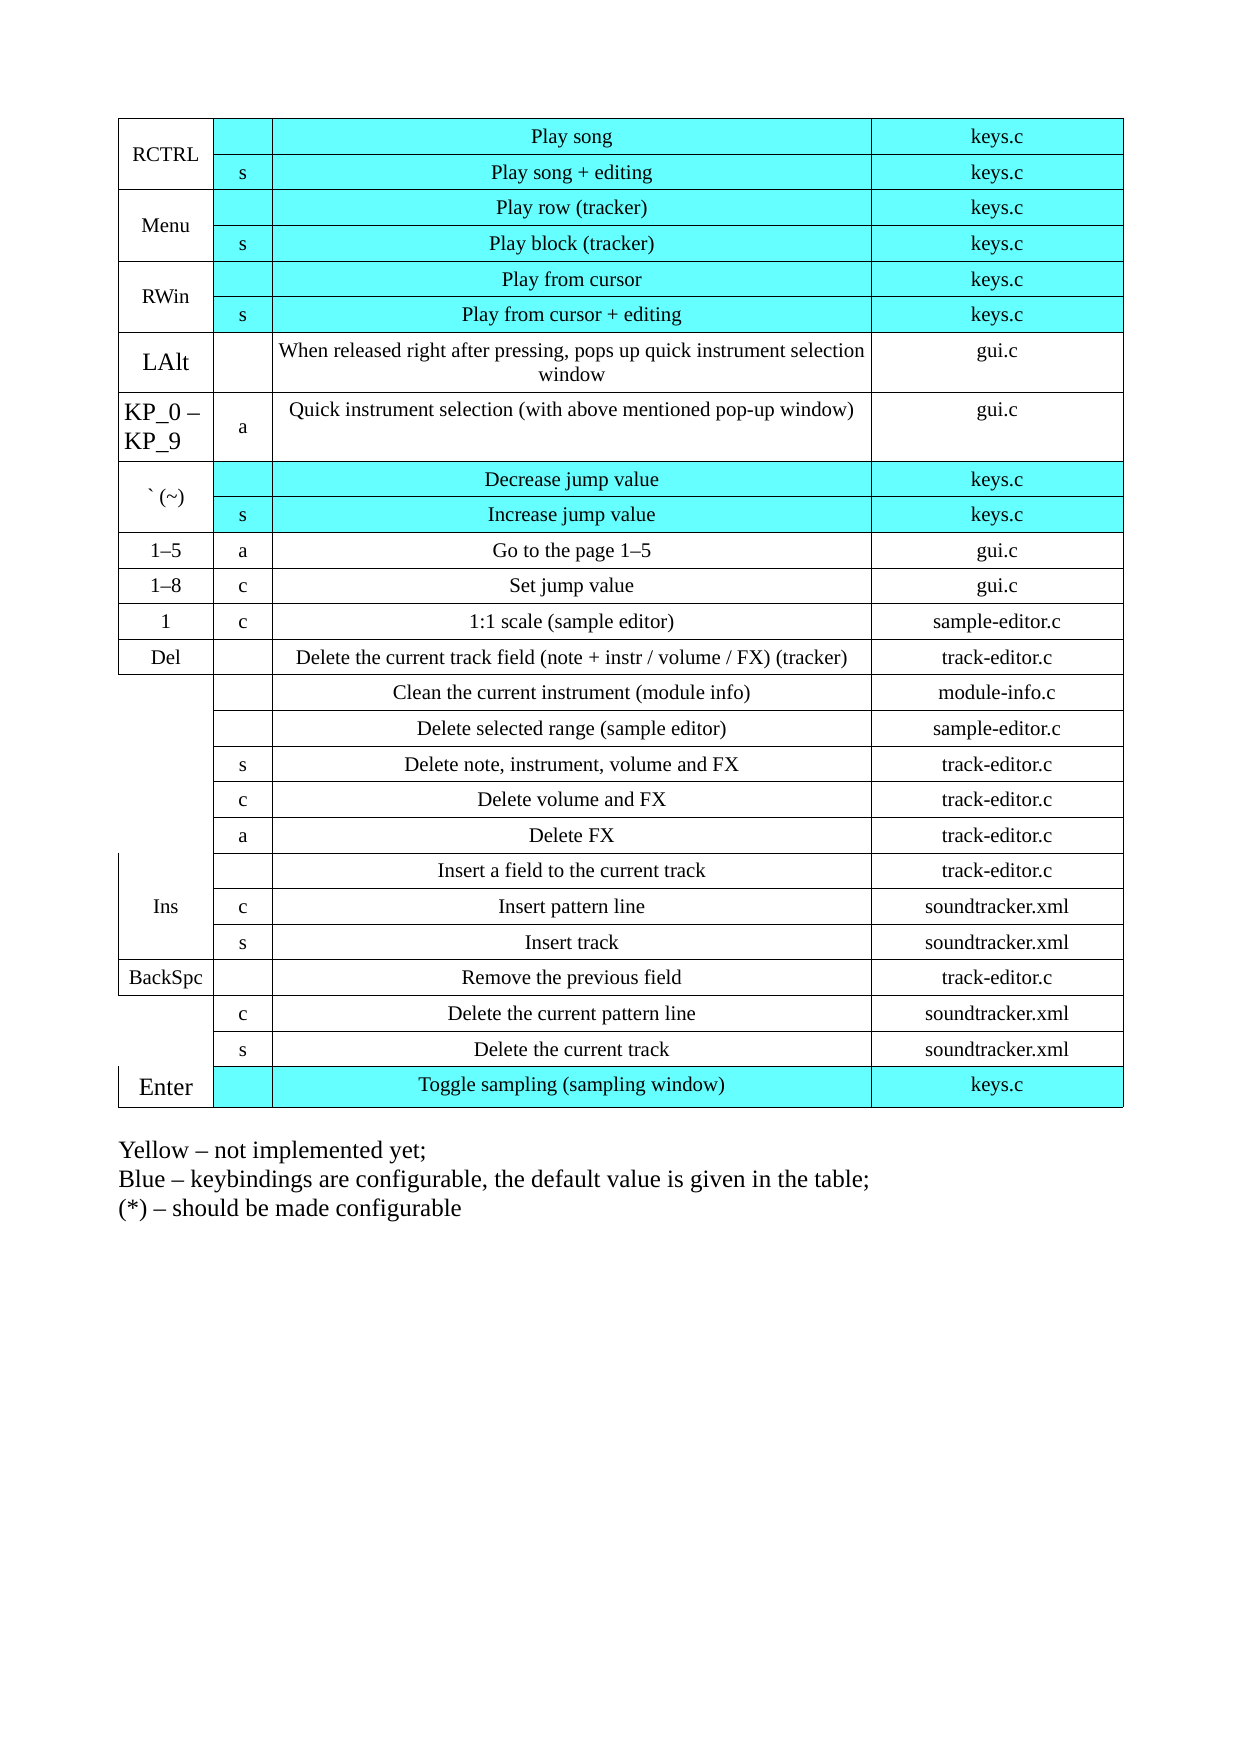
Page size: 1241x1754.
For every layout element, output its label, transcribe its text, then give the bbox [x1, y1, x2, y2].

table_cell Decrease jump value [273, 462, 871, 496]
table_cell [214, 675, 272, 710]
table_cell keys.c [872, 226, 1123, 261]
table_cell KP_0 – KP_9 [119, 393, 213, 461]
table_cell soundtracker.xml [872, 1032, 1123, 1066]
table_cell Play row (tracker) [273, 190, 871, 225]
table_cell When released right after pressing, pops up quick instrument selection window [273, 333, 871, 392]
table_cell c [214, 569, 272, 603]
table_cell 1–8 [119, 569, 213, 603]
table_cell gui.c [872, 333, 1123, 392]
table_cell c [214, 604, 272, 639]
table_cell Del [119, 640, 213, 674]
table_cell a [214, 533, 272, 567]
table_cell track-editor.c [872, 854, 1123, 888]
table_cell keys.c [872, 190, 1123, 225]
table_cell keys.c [872, 297, 1123, 332]
table_cell ` (~) [119, 462, 213, 532]
table_cell keys.c [872, 1067, 1123, 1107]
table_cell track-editor.c [872, 818, 1123, 852]
table_cell s [214, 497, 272, 532]
table_cell Clean the current instrument (module info) [273, 675, 871, 710]
table_cell [214, 333, 272, 392]
table_cell s [214, 226, 272, 261]
table_cell Play block (tracker) [273, 226, 871, 261]
table_cell keys.c [872, 497, 1123, 532]
table_cell Set jump value [273, 569, 871, 603]
table_cell soundtracker.xml [872, 925, 1123, 959]
table_cell Toggle sampling (sampling window) [273, 1067, 871, 1107]
table_cell Insert track [273, 925, 871, 959]
table_cell [214, 262, 272, 296]
table_cell a [214, 818, 272, 852]
table_cell [214, 960, 272, 995]
table_cell [214, 119, 272, 154]
table_cell c [214, 782, 272, 817]
table_cell keys.c [872, 155, 1123, 189]
table_cell Play from cursor [273, 262, 871, 296]
table_cell gui.c [872, 533, 1123, 567]
table_cell Play song [273, 119, 871, 154]
table_cell Insert pattern line [273, 889, 871, 924]
table_cell Delete the current pattern line [273, 996, 871, 1031]
table_cell Delete note, instrument, volume and FX [273, 747, 871, 781]
text Blue – keybindings are configurable, the default value is given in the table; [118, 1164, 1122, 1193]
table_cell track-editor.c [872, 960, 1123, 995]
table_cell Ins [119, 853, 213, 959]
table_cell 1–5 [119, 533, 213, 567]
table_cell LAlt [119, 333, 213, 392]
table_cell gui.c [872, 393, 1123, 461]
table_cell track-editor.c [872, 782, 1123, 817]
table_cell sample-editor.c [872, 711, 1123, 746]
table_cell Delete the current track [273, 1032, 871, 1066]
table_cell c [214, 889, 272, 924]
table_cell c [214, 996, 272, 1031]
table_cell Increase jump value [273, 497, 871, 532]
table_cell s [214, 925, 272, 959]
table_cell Delete volume and FX [273, 782, 871, 817]
table_cell Go to the page 1–5 [273, 533, 871, 567]
table_cell [214, 462, 272, 496]
table_cell BackSpc [119, 960, 213, 995]
table_cell keys.c [872, 462, 1123, 496]
table_cell [214, 854, 272, 888]
table_cell Play from cursor + editing [273, 297, 871, 332]
table_cell [214, 711, 272, 746]
table_cell sample-editor.c [872, 604, 1123, 639]
table_cell soundtracker.xml [872, 996, 1123, 1031]
table_cell RCTRL [119, 119, 213, 189]
table_cell s [214, 155, 272, 189]
table_cell a [214, 393, 272, 461]
table_cell soundtracker.xml [872, 889, 1123, 924]
table_cell 1 [119, 604, 213, 639]
table_cell [214, 1067, 272, 1107]
table_cell Play song + editing [273, 155, 871, 189]
table_cell [214, 640, 272, 674]
table_cell keys.c [872, 262, 1123, 296]
table_cell s [214, 297, 272, 332]
table_cell Menu [119, 190, 213, 261]
table_cell 1:1 scale (sample editor) [273, 604, 871, 639]
text Yellow – not implemented yet; [118, 1135, 1122, 1164]
table_cell track-editor.c [872, 747, 1123, 781]
table_cell RWin [119, 262, 213, 332]
table_cell Delete FX [273, 818, 871, 852]
table_cell s [214, 747, 272, 781]
table_cell Delete the current track field (note + instr / volume / FX) (tracker) [273, 640, 871, 674]
table_cell track-editor.c [872, 640, 1123, 674]
text (*) – should be made configurable [118, 1193, 1122, 1222]
table_cell gui.c [872, 569, 1123, 603]
table_cell s [214, 1032, 272, 1066]
table_cell Remove the previous field [273, 960, 871, 995]
table_cell [214, 190, 272, 225]
table_cell Quick instrument selection (with above mentioned pop-up window) [273, 393, 871, 461]
table_cell Delete selected range (sample editor) [273, 711, 871, 746]
table_cell Enter [119, 1066, 213, 1107]
table_cell Insert a field to the current track [273, 854, 871, 888]
table_cell module-info.c [872, 675, 1123, 710]
table_cell keys.c [872, 119, 1123, 154]
